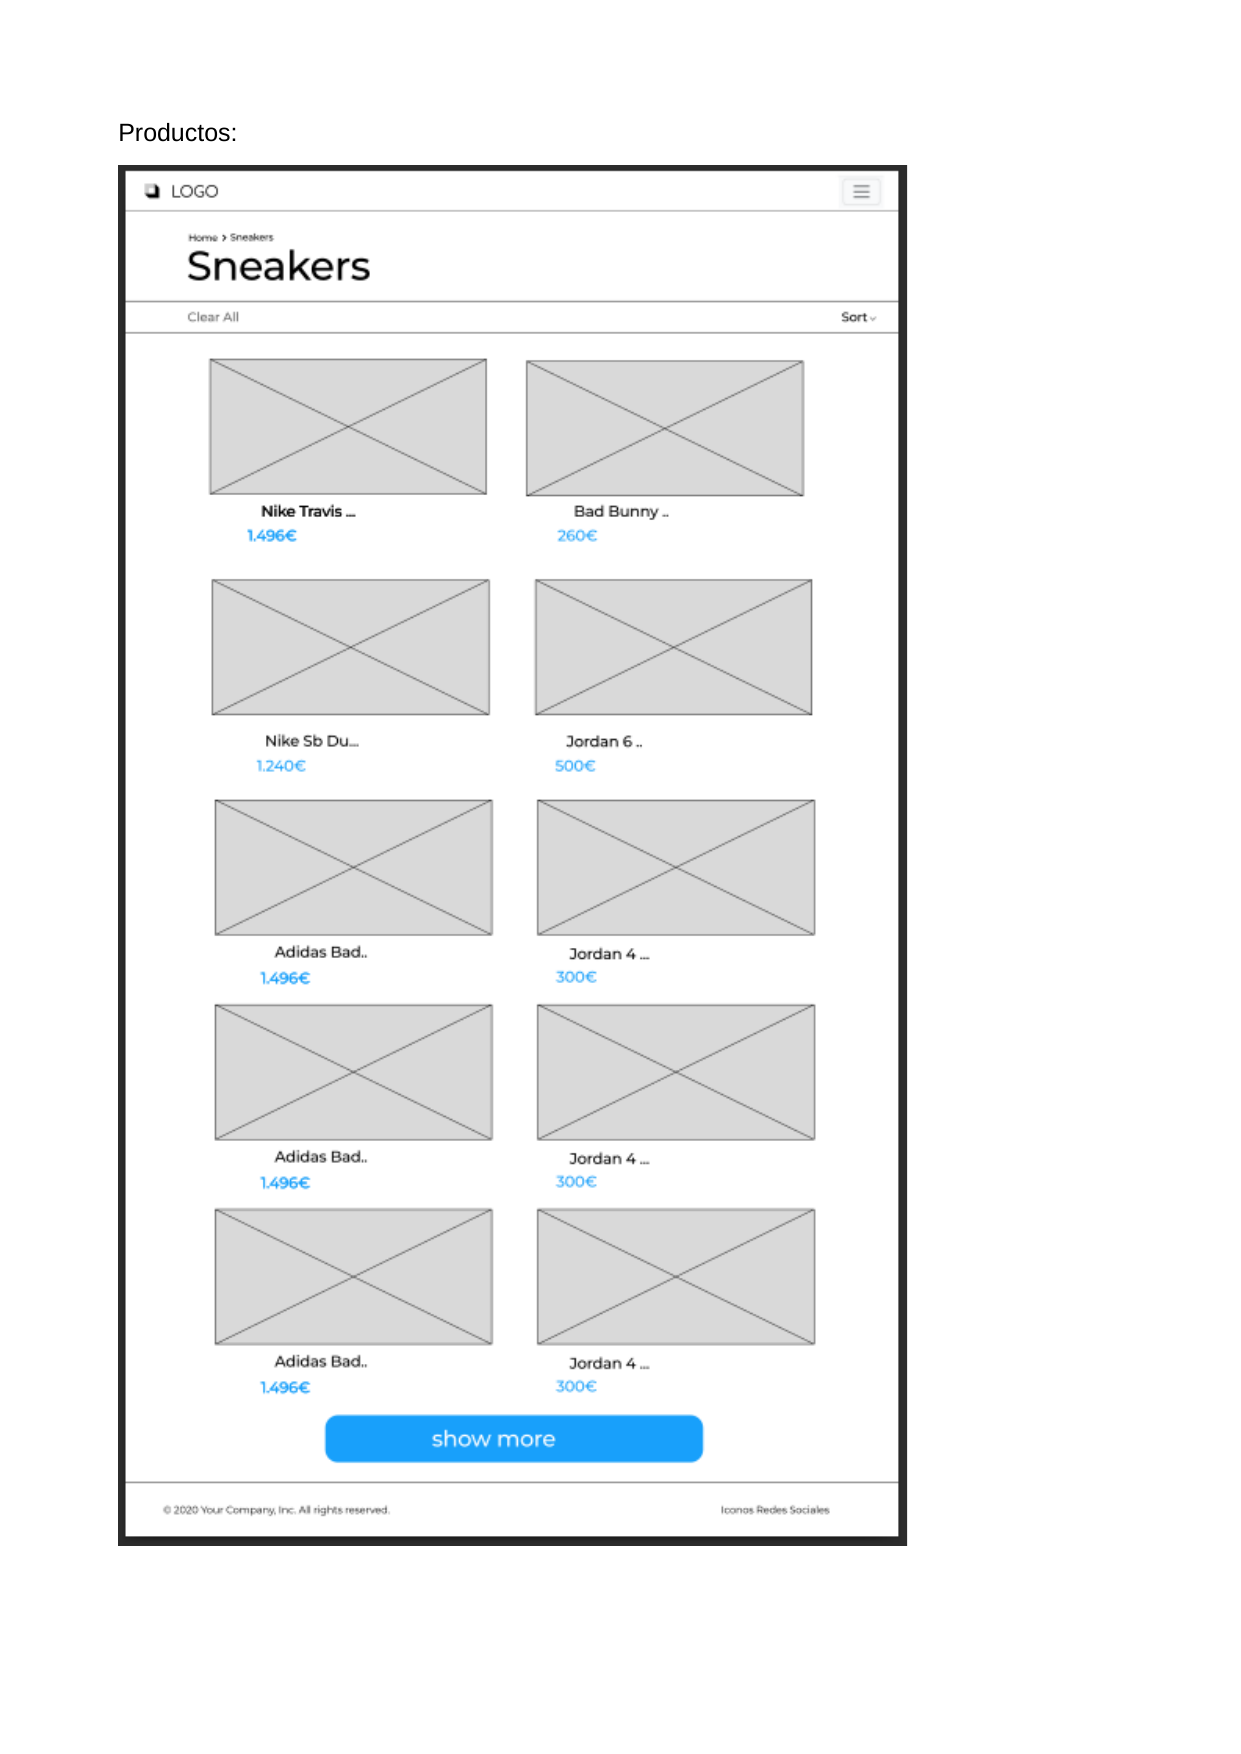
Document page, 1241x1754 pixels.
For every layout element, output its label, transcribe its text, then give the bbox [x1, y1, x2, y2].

text Productos: [118, 118, 1122, 147]
picture [118, 165, 908, 1546]
